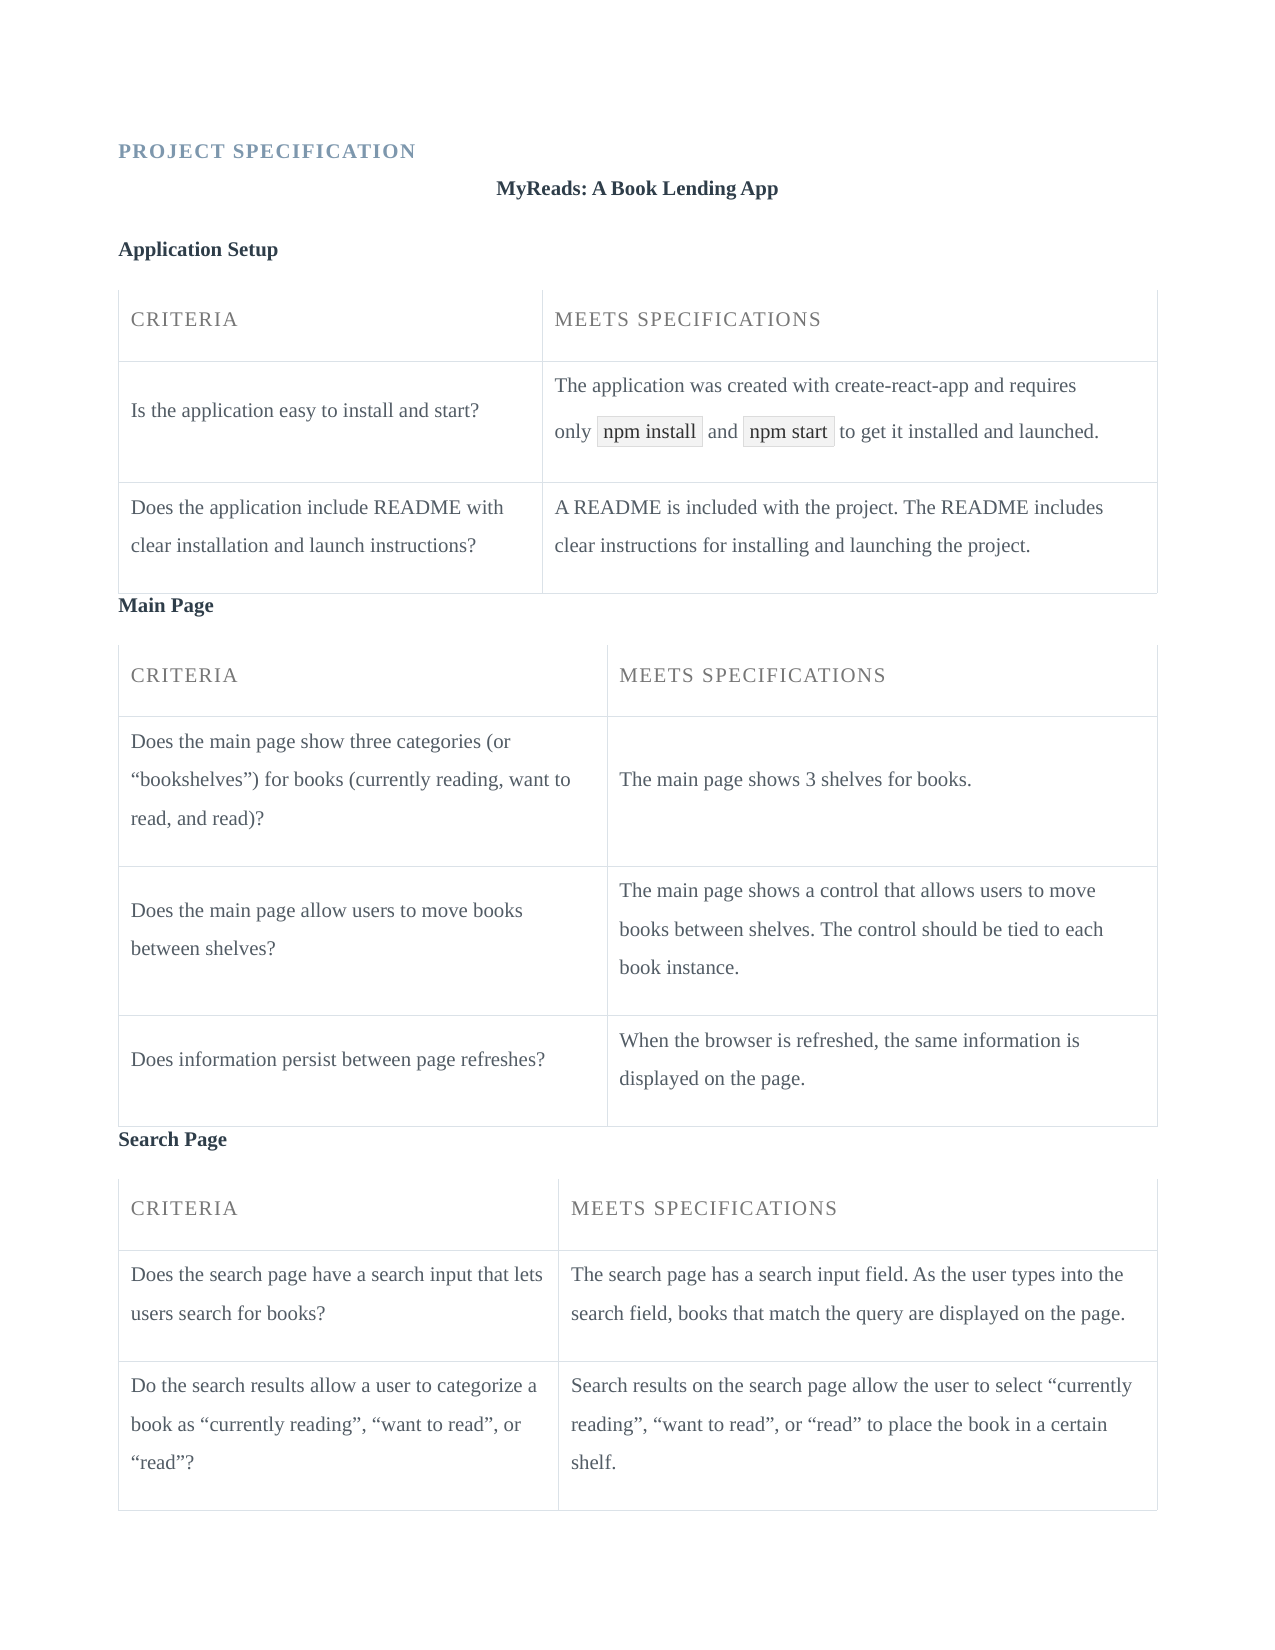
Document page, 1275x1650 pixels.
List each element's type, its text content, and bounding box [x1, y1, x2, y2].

subtitle PROJECT SPECIFICATION [118, 139, 1157, 163]
table_cell The search page has a search input field. As the user types into the search field, books that match the query are displayed on the page. [559, 1251, 1157, 1361]
table_cell Does the main page show three categories (or “bookshelves”) for books (currently reading, want to read, and read)? [119, 717, 607, 866]
table_cell Does the application include README with clear installation and launch instructions? [119, 483, 542, 593]
text Search Page [118, 1127, 1157, 1151]
table_header MEETS SPECIFICATIONS [559, 1179, 1157, 1250]
table_cell Does the main page allow users to move books between shelves? [119, 867, 607, 1015]
table_header CRITERIA [119, 645, 607, 716]
table_header MEETS SPECIFICATIONS [608, 645, 1157, 716]
subtitle MyReads: A Book Lending App [118, 176, 1157, 199]
table_header CRITERIA [119, 290, 542, 361]
table_cell Do the search results allow a user to categorize a book as “currently reading”, “want to read”, or “read”? [119, 1362, 558, 1510]
table_cell Does the search page have a search input that lets users search for books? [119, 1251, 558, 1361]
text Main Page [118, 594, 1157, 617]
table_cell The main page shows a control that allows users to move books between shelves. The control should be tied to each book instance. [608, 867, 1157, 1015]
table_cell A README is included with the project. The README includes clear instructions for installing and launching the project. [543, 483, 1157, 593]
table_cell The application was created with create-react-app and requires only npm install and npm start to get it installed and launched. [543, 362, 1157, 482]
table_cell When the browser is refreshed, the same information is displayed on the page. [608, 1016, 1157, 1126]
table_cell Does information persist between page refreshes? [119, 1016, 607, 1126]
table_header MEETS SPECIFICATIONS [543, 290, 1157, 361]
table_cell The main page shows 3 shelves for books. [608, 717, 1157, 866]
text Application Setup [118, 237, 1157, 261]
table_cell Search results on the search page allow the user to select “currently reading”, “want to read”, or “read” to place the book in a certain shelf. [559, 1362, 1157, 1510]
table_header CRITERIA [119, 1179, 558, 1250]
table_cell Is the application easy to install and start? [119, 362, 542, 482]
